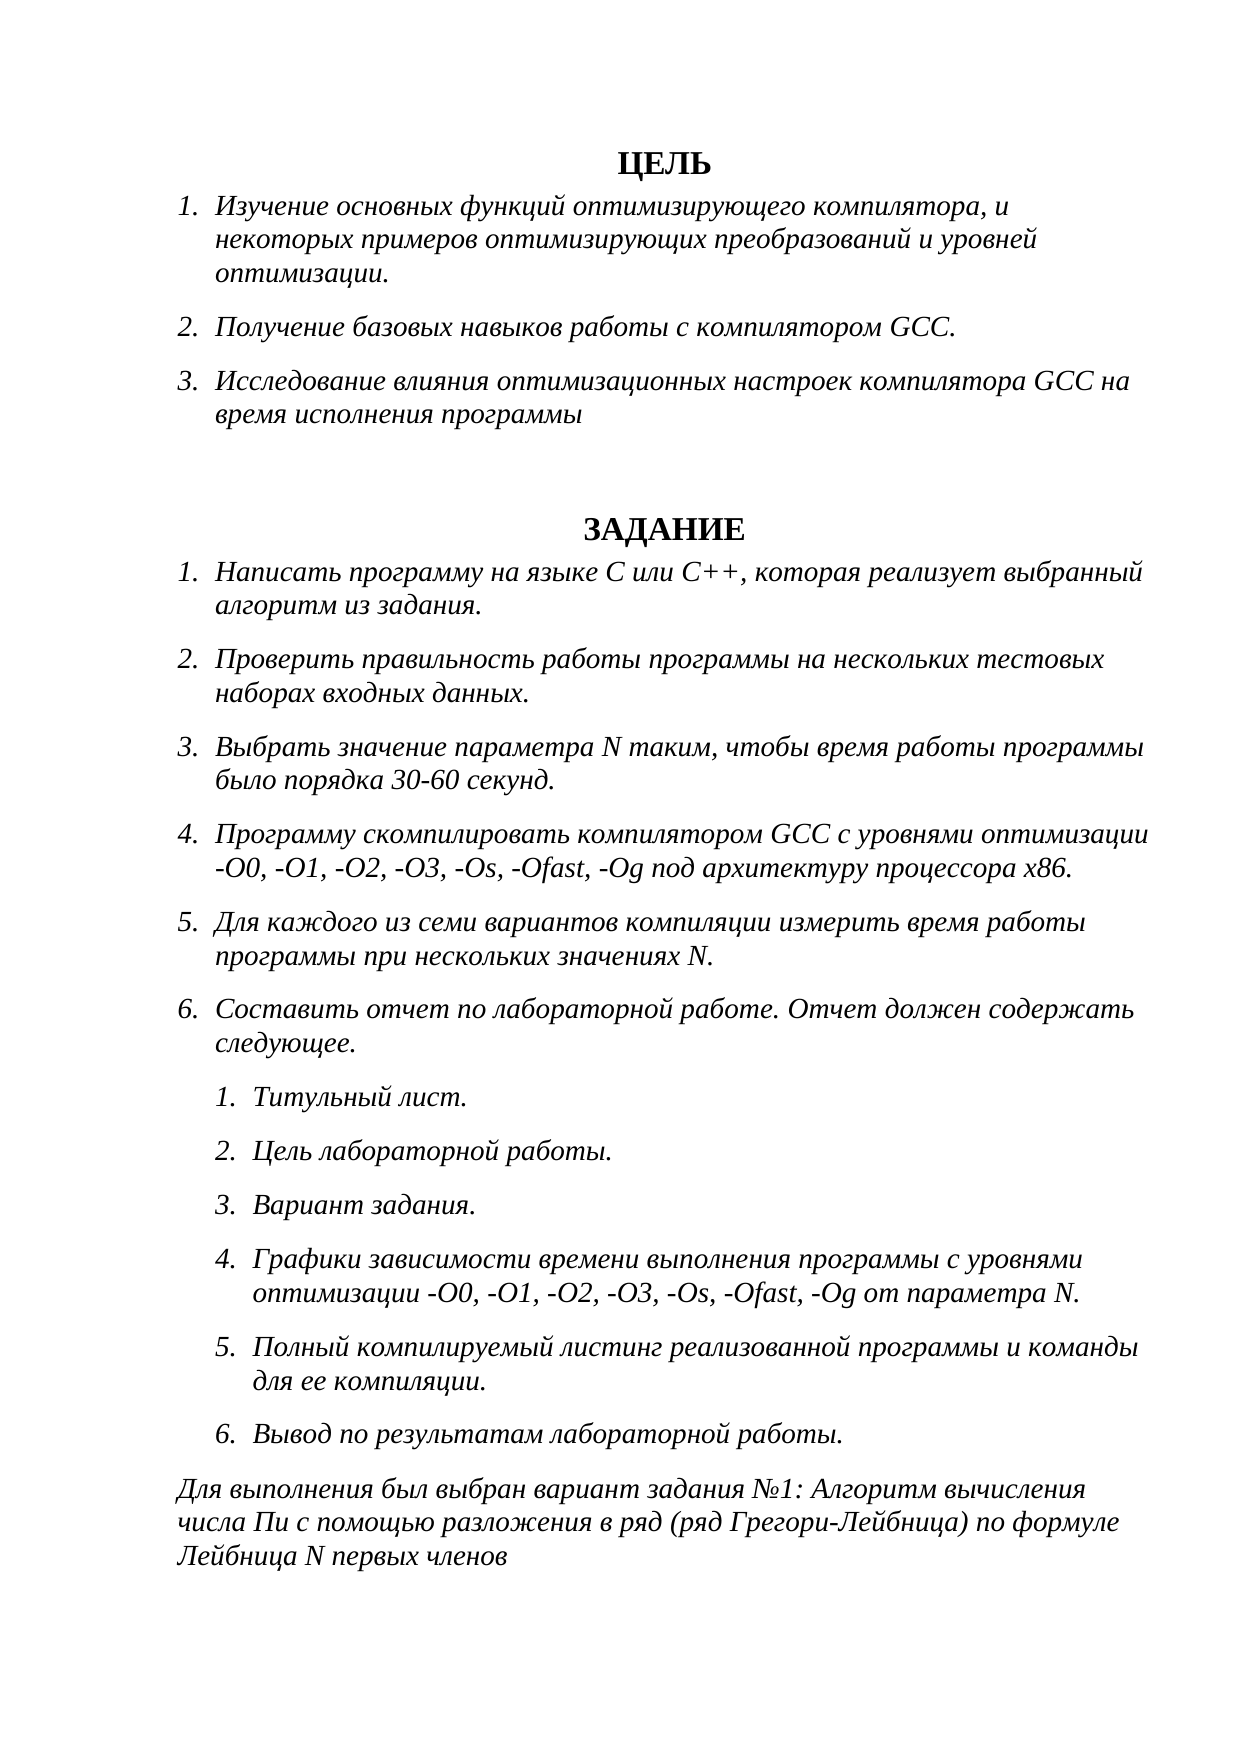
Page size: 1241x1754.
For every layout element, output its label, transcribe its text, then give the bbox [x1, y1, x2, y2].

list Получение базовых навыков работы с компилятором GCC. [177, 309, 1152, 342]
list Изучение основных функций оптимизирующего компилятора, и некоторых примеров оптимизирующих преобразований и уровней оптимизации. [177, 188, 1152, 288]
list Исследование влияния оптимизационных настроек компилятора GCC на время исполнения программы [177, 363, 1152, 430]
list Выбрать значение параметра N таким, чтобы время работы программы было порядка 30-60 секунд. [177, 729, 1152, 796]
list Титульный лист. [215, 1079, 1152, 1113]
list Проверить правильность работы программы на нескольких тестовых наборах входных данных. [177, 641, 1152, 708]
list Программу скомпилировать компилятором GCC с уровнями оптимизации -O0, -O1, -O2, -O3, -Os, -Ofast, -Og под архитектуру процессора x86. [177, 816, 1152, 883]
list Вывод по результатам лабораторной работы. [215, 1417, 1152, 1450]
list Полный компилируемый листинг реализованной программы и команды для ее компиляции. [215, 1329, 1152, 1396]
list Графики зависимости времени выполнения программы с уровнями оптимизации -O0, -O1, -O2, -O3, -Os, -Ofast, -Og от параметра N. [215, 1241, 1152, 1308]
text Для выполнения был выбран вариант задания №1: Алгоритм вычисления числа Пи с помощью разложения в ряд (ряд Грегори-Лейбница) по формуле Лейбница N первых членов [177, 1471, 1152, 1571]
list Вариант задания. [215, 1187, 1152, 1221]
subtitle ЗАДАНИЕ [177, 509, 1152, 547]
list Для каждого из семи вариантов компиляции измерить время работы программы при нескольких значениях N. [177, 904, 1152, 971]
list Составить отчет по лабораторной работе. Отчет должен содержать следующее. [177, 992, 1152, 1059]
subtitle ЦЕЛЬ [177, 143, 1152, 181]
list Написать программу на языке C или C++, которая реализует выбранный алгоритм из задания. [177, 554, 1152, 621]
list Цель лабораторной работы. [215, 1133, 1152, 1167]
